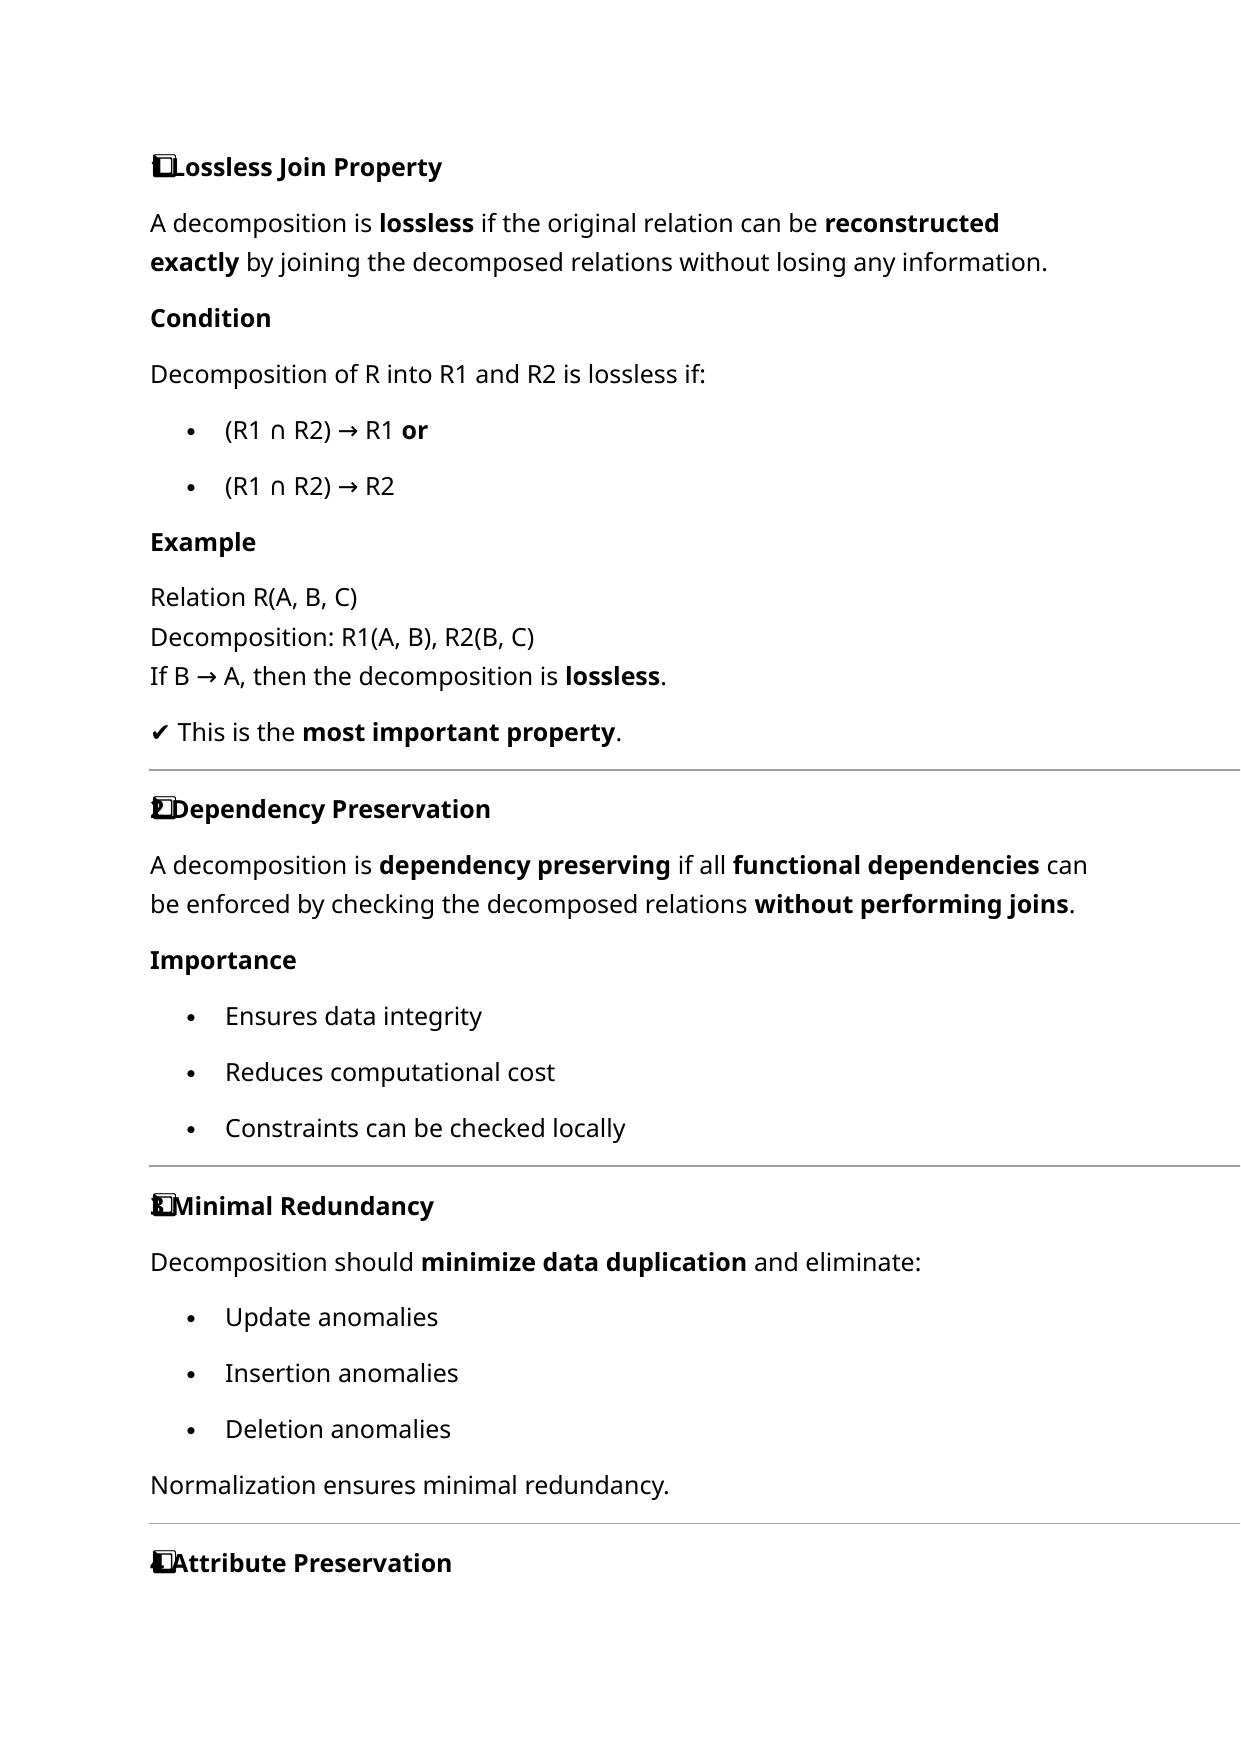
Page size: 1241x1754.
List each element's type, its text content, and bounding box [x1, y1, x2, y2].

text 3️⃣ Minimal Redundancy [150, 1188, 1090, 1222]
list Insertion anomalies [187, 1356, 1090, 1390]
list Ensures data integrity [187, 999, 1090, 1033]
text Normalization ensures minimal redundancy. [150, 1467, 1090, 1502]
list Update anomalies [187, 1300, 1090, 1334]
text Decomposition of R into R1 and R2 is lossless if: [150, 357, 1090, 391]
text 2️⃣ Dependency Preservation [150, 792, 1090, 826]
text 1️⃣ Lossless Join Property [150, 150, 1090, 184]
text Importance [150, 943, 1090, 977]
list Constraints can be checked locally [187, 1110, 1090, 1144]
list Deletion anomalies [187, 1412, 1090, 1446]
text Condition [150, 301, 1090, 335]
list (R1 ∩ R2) → R1 or [187, 412, 1090, 447]
list (R1 ∩ R2) → R2 [187, 468, 1090, 502]
list Reduces computational cost [187, 1054, 1090, 1089]
text Example [150, 524, 1090, 558]
text A decomposition is lossless if the original relation can be reconstructed exactly by joining the decomposed relations without losing any information. [150, 206, 1090, 279]
text 4️⃣ Attribute Preservation [150, 1545, 1090, 1579]
text ✔️ This is the most important property. [150, 714, 1090, 748]
text Decomposition should minimize data duplication and eliminate: [150, 1244, 1090, 1278]
text A decomposition is dependency preserving if all functional dependencies can be enforced by checking the decomposed relations without performing joins. [150, 848, 1090, 921]
text Relation R(A, B, C) Decomposition: R1(A, B), R2(B, C) If B → A, then the decomposition is lossless. [150, 580, 1090, 692]
